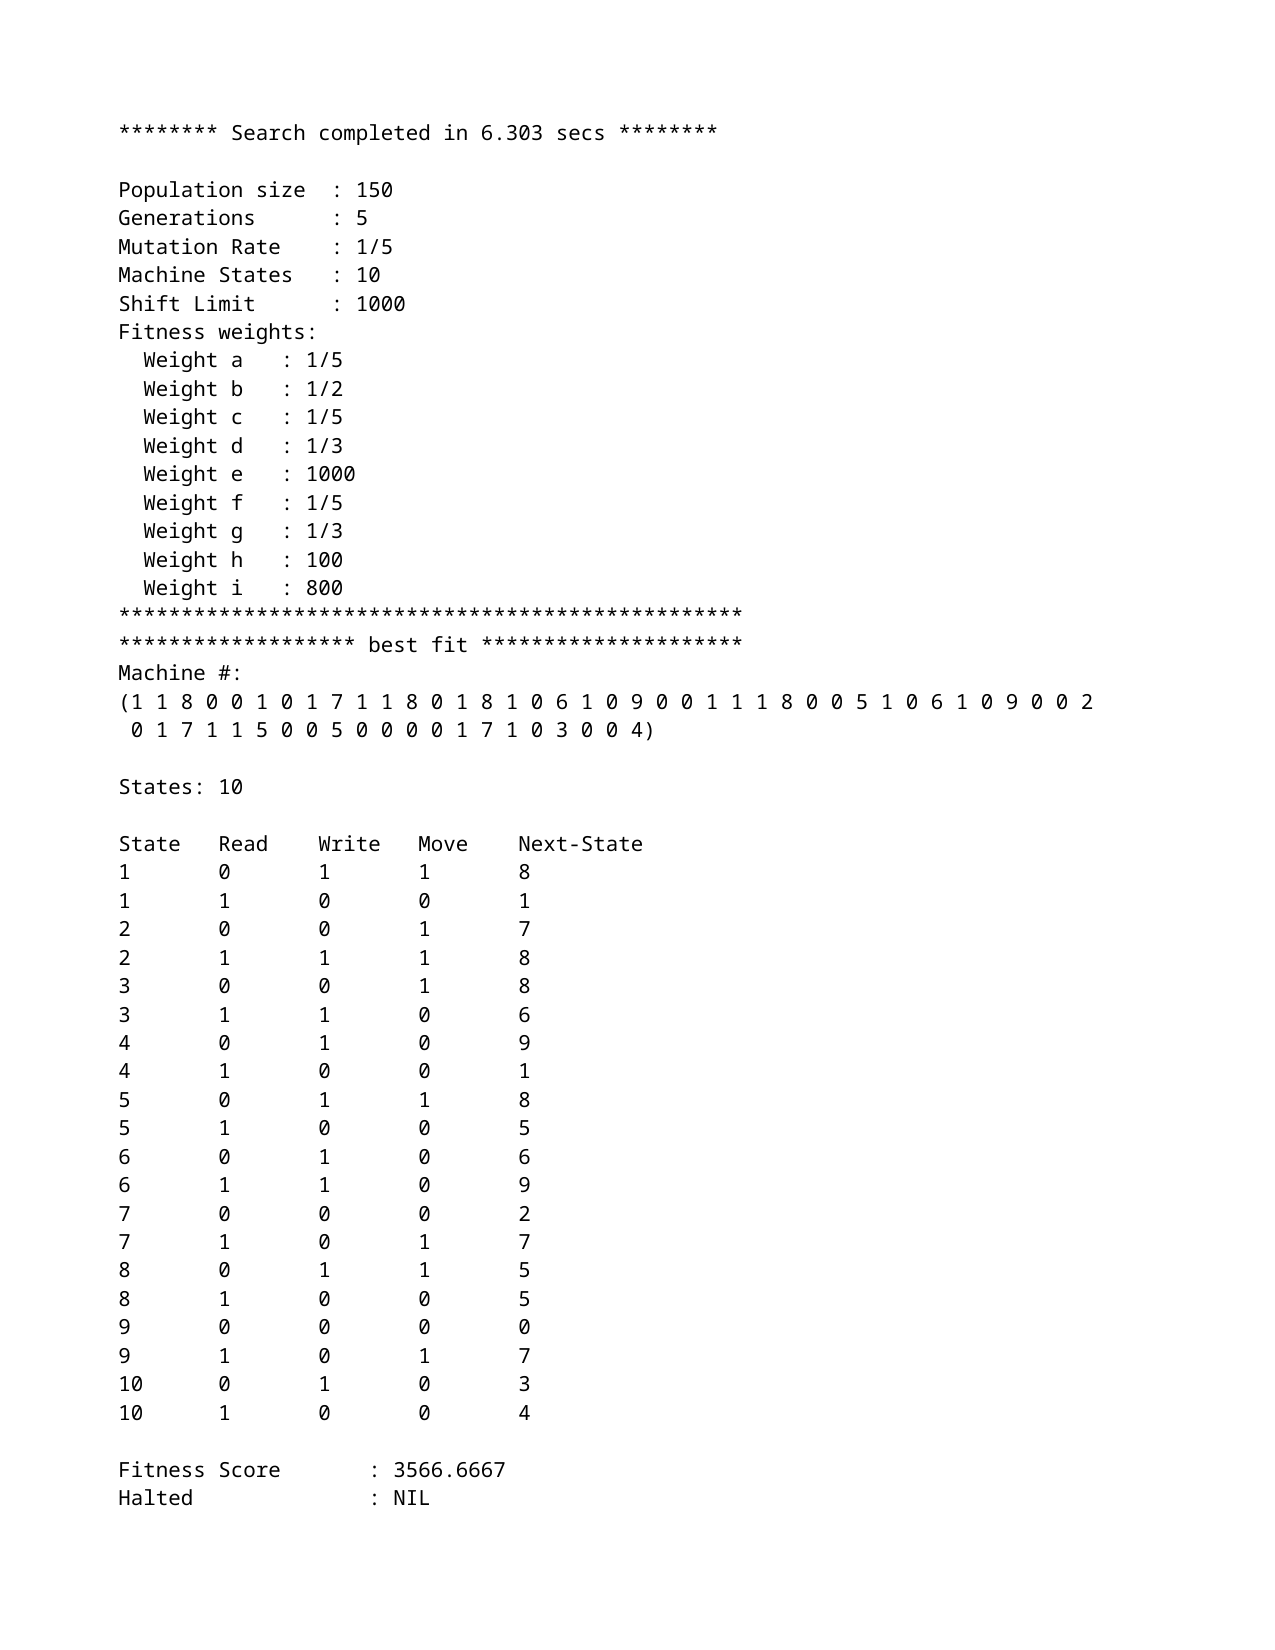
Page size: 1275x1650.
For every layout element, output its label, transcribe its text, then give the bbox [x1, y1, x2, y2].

text 0 1 7 1 1 5 0 0 5 0 0 0 0 1 7 1 0 3 0 0 4) [118, 715, 1157, 744]
text ************************************************** [118, 602, 1157, 630]
text Fitness weights: [118, 317, 1157, 346]
text Weight b : 1/2 [118, 374, 1157, 402]
text State Read Write Move Next-State [118, 829, 1157, 857]
text Mutation Rate : 1/5 [118, 232, 1157, 260]
text Fitness Score : 3566.6667 [118, 1455, 1157, 1483]
text 5 1 0 0 5 [118, 1113, 1157, 1142]
text 8 0 1 1 5 [118, 1256, 1157, 1284]
text Weight e : 1000 [118, 459, 1157, 488]
text 3 1 1 0 6 [118, 1000, 1157, 1028]
text Halted : NIL [118, 1483, 1157, 1512]
text Weight h : 100 [118, 545, 1157, 573]
text 1 0 1 1 8 [118, 857, 1157, 886]
text Machine #: [118, 658, 1157, 687]
text Generations : 5 [118, 203, 1157, 232]
text ******************* best fit ********************* [118, 630, 1157, 658]
text 5 0 1 1 8 [118, 1085, 1157, 1113]
text Machine States : 10 [118, 260, 1157, 289]
text 10 1 0 0 4 [118, 1398, 1157, 1426]
text 3 0 0 1 8 [118, 971, 1157, 1000]
text Weight g : 1/3 [118, 516, 1157, 545]
text 2 0 0 1 7 [118, 914, 1157, 943]
text Shift Limit : 1000 [118, 289, 1157, 317]
text Population size : 150 [118, 175, 1157, 203]
text Weight d : 1/3 [118, 431, 1157, 459]
text 8 1 0 0 5 [118, 1284, 1157, 1312]
text Weight f : 1/5 [118, 488, 1157, 516]
text 9 1 0 1 7 [118, 1341, 1157, 1369]
text States: 10 [118, 772, 1157, 801]
text 4 0 1 0 9 [118, 1028, 1157, 1057]
text 1 1 0 0 1 [118, 886, 1157, 914]
text Weight a : 1/5 [118, 346, 1157, 374]
text 6 0 1 0 6 [118, 1142, 1157, 1170]
text Weight c : 1/5 [118, 402, 1157, 431]
text (1 1 8 0 0 1 0 1 7 1 1 8 0 1 8 1 0 6 1 0 9 0 0 1 1 1 8 0 0 5 1 0 6 1 0 9 0 0 2 [118, 687, 1157, 715]
text 7 0 0 0 2 [118, 1199, 1157, 1227]
text 7 1 0 1 7 [118, 1227, 1157, 1256]
text 6 1 1 0 9 [118, 1170, 1157, 1199]
text ******** Search completed in 6.303 secs ******** [118, 118, 1157, 147]
text 9 0 0 0 0 [118, 1312, 1157, 1341]
text 4 1 0 0 1 [118, 1057, 1157, 1085]
text 2 1 1 1 8 [118, 943, 1157, 971]
text Weight i : 800 [118, 573, 1157, 602]
text 10 0 1 0 3 [118, 1369, 1157, 1398]
